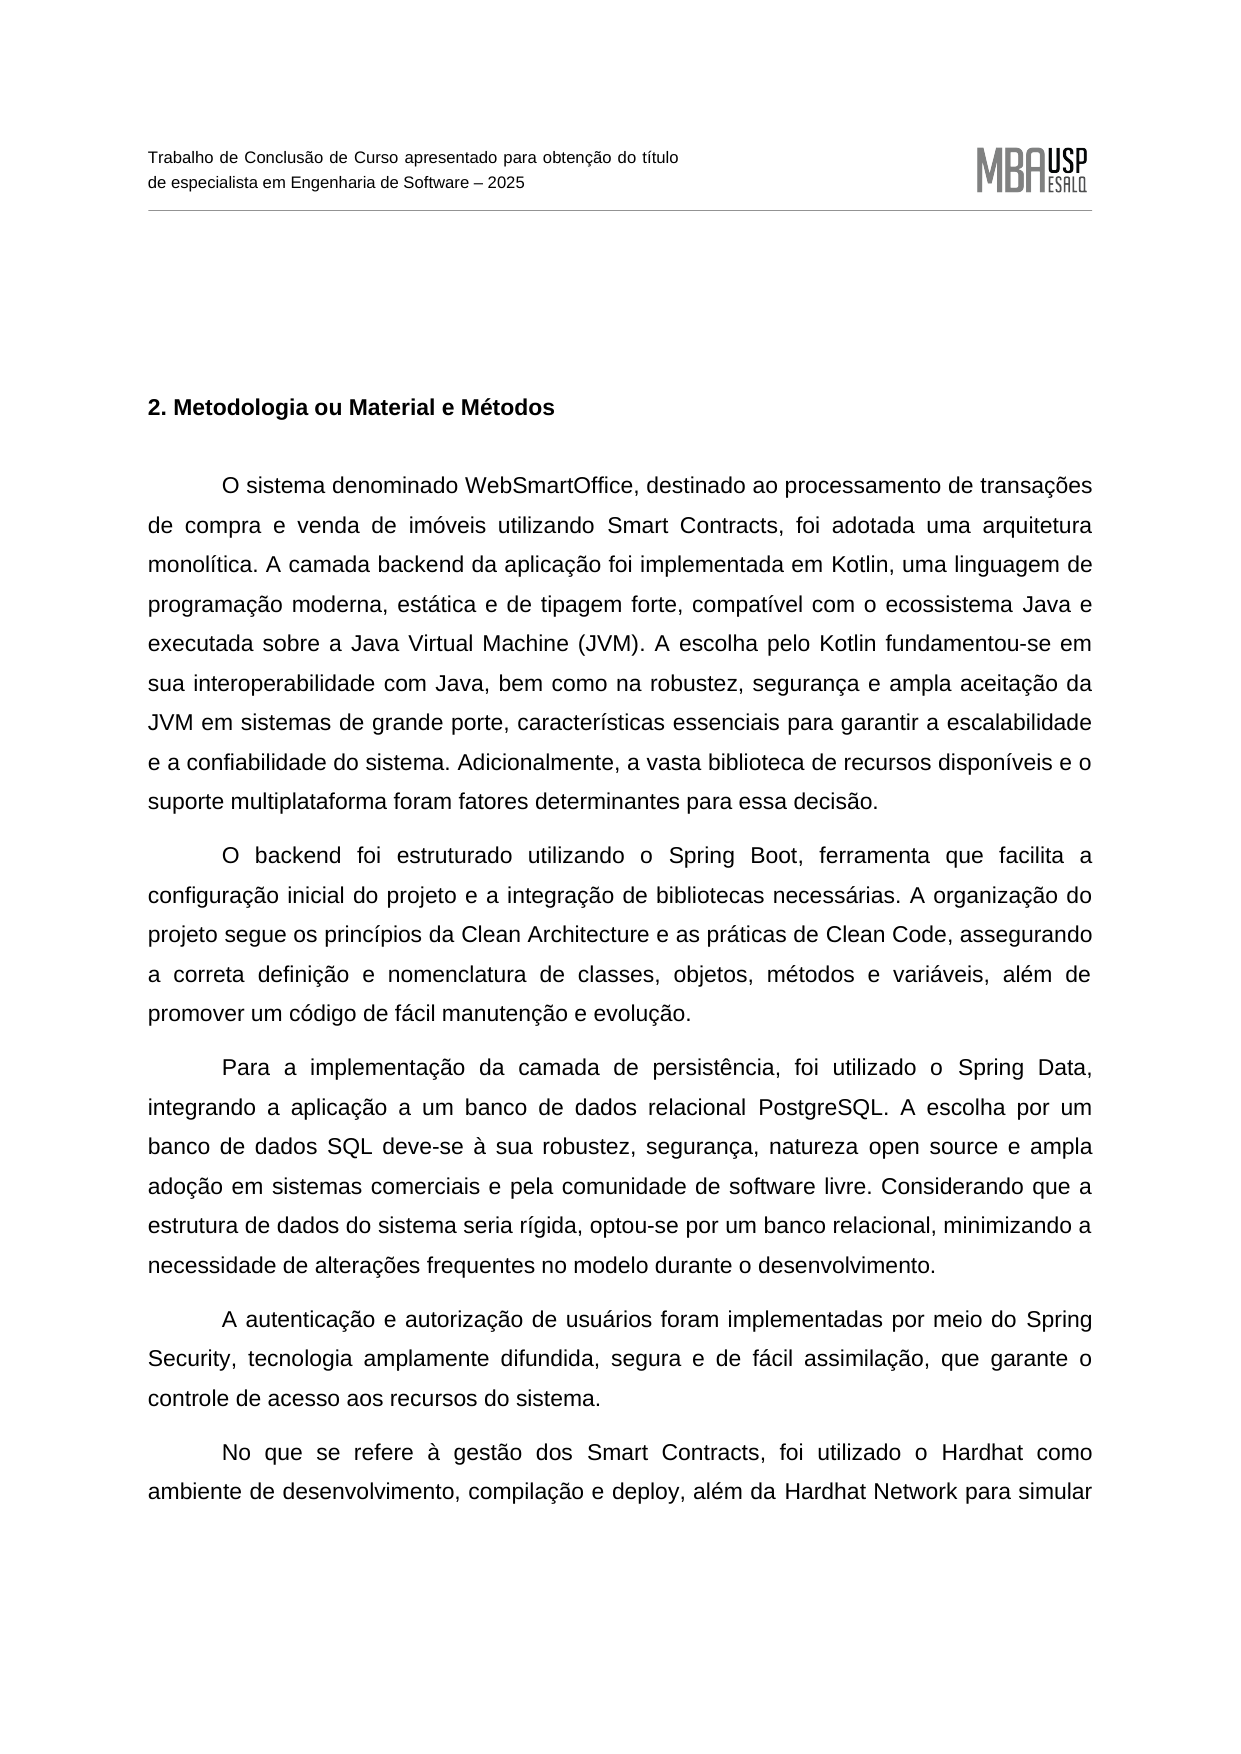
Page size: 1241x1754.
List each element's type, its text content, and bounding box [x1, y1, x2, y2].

text O backend foi estruturado utilizando o Spring Boot, ferramenta que facilita a configuração inicial do projeto e a integração de bibliotecas necessárias. A organização do projeto segue os princípios da Clean Architecture e as práticas de Clean Code, assegurando a correta definição e nomenclatura de classes, objetos, métodos e variáveis, além de promover um código de fácil manutenção e evolução. [148, 842, 1092, 1027]
text Para a implementação da camada de persistência, foi utilizado o Spring Data, integrando a aplicação a um banco de dados relacional PostgreSQL. A escolha por um banco de dados SQL deve-se à sua robustez, segurança, natureza open source e ampla adoção em sistemas comerciais e pela comunidade de software livre. Considerando que a estrutura de dados do sistema seria rígida, optou-se por um banco relacional, minimizando a necessidade de alterações frequentes no modelo durante o desenvolvimento. [148, 1054, 1092, 1278]
list 2. Metodologia ou Material e Métodos [148, 393, 1092, 420]
picture [972, 146, 1092, 195]
text O sistema denominado WebSmartOffice, destinado ao processamento de transações de compra e venda de imóveis utilizando Smart Contracts, foi adotada uma arquitetura monolítica. A camada backend da aplicação foi implementada em Kotlin, uma linguagem de programação moderna, estática e de tipagem forte, compatível com o ecossistema Java e executada sobre a Java Virtual Machine (JVM). A escolha pelo Kotlin fundamentou-se em sua interoperabilidade com Java, bem como na robustez, segurança e ampla aceitação da JVM em sistemas de grande porte, características essenciais para garantir a escalabilidade e a confiabilidade do sistema. Adicionalmente, a vasta biblioteca de recursos disponíveis e o suporte multiplataforma foram fatores determinantes para essa decisão. [148, 472, 1092, 814]
text No que se refere à gestão dos Smart Contracts, foi utilizado o Hardhat como ambiente de desenvolvimento, compilação e deploy, além da Hardhat Network para simular [148, 1439, 1092, 1504]
text A autenticação e autorização de usuários foram implementadas por meio do Spring Security, tecnologia amplamente difundida, segura e de fácil assimilação, que garante o controle de acesso aos recursos do sistema. [148, 1306, 1092, 1411]
